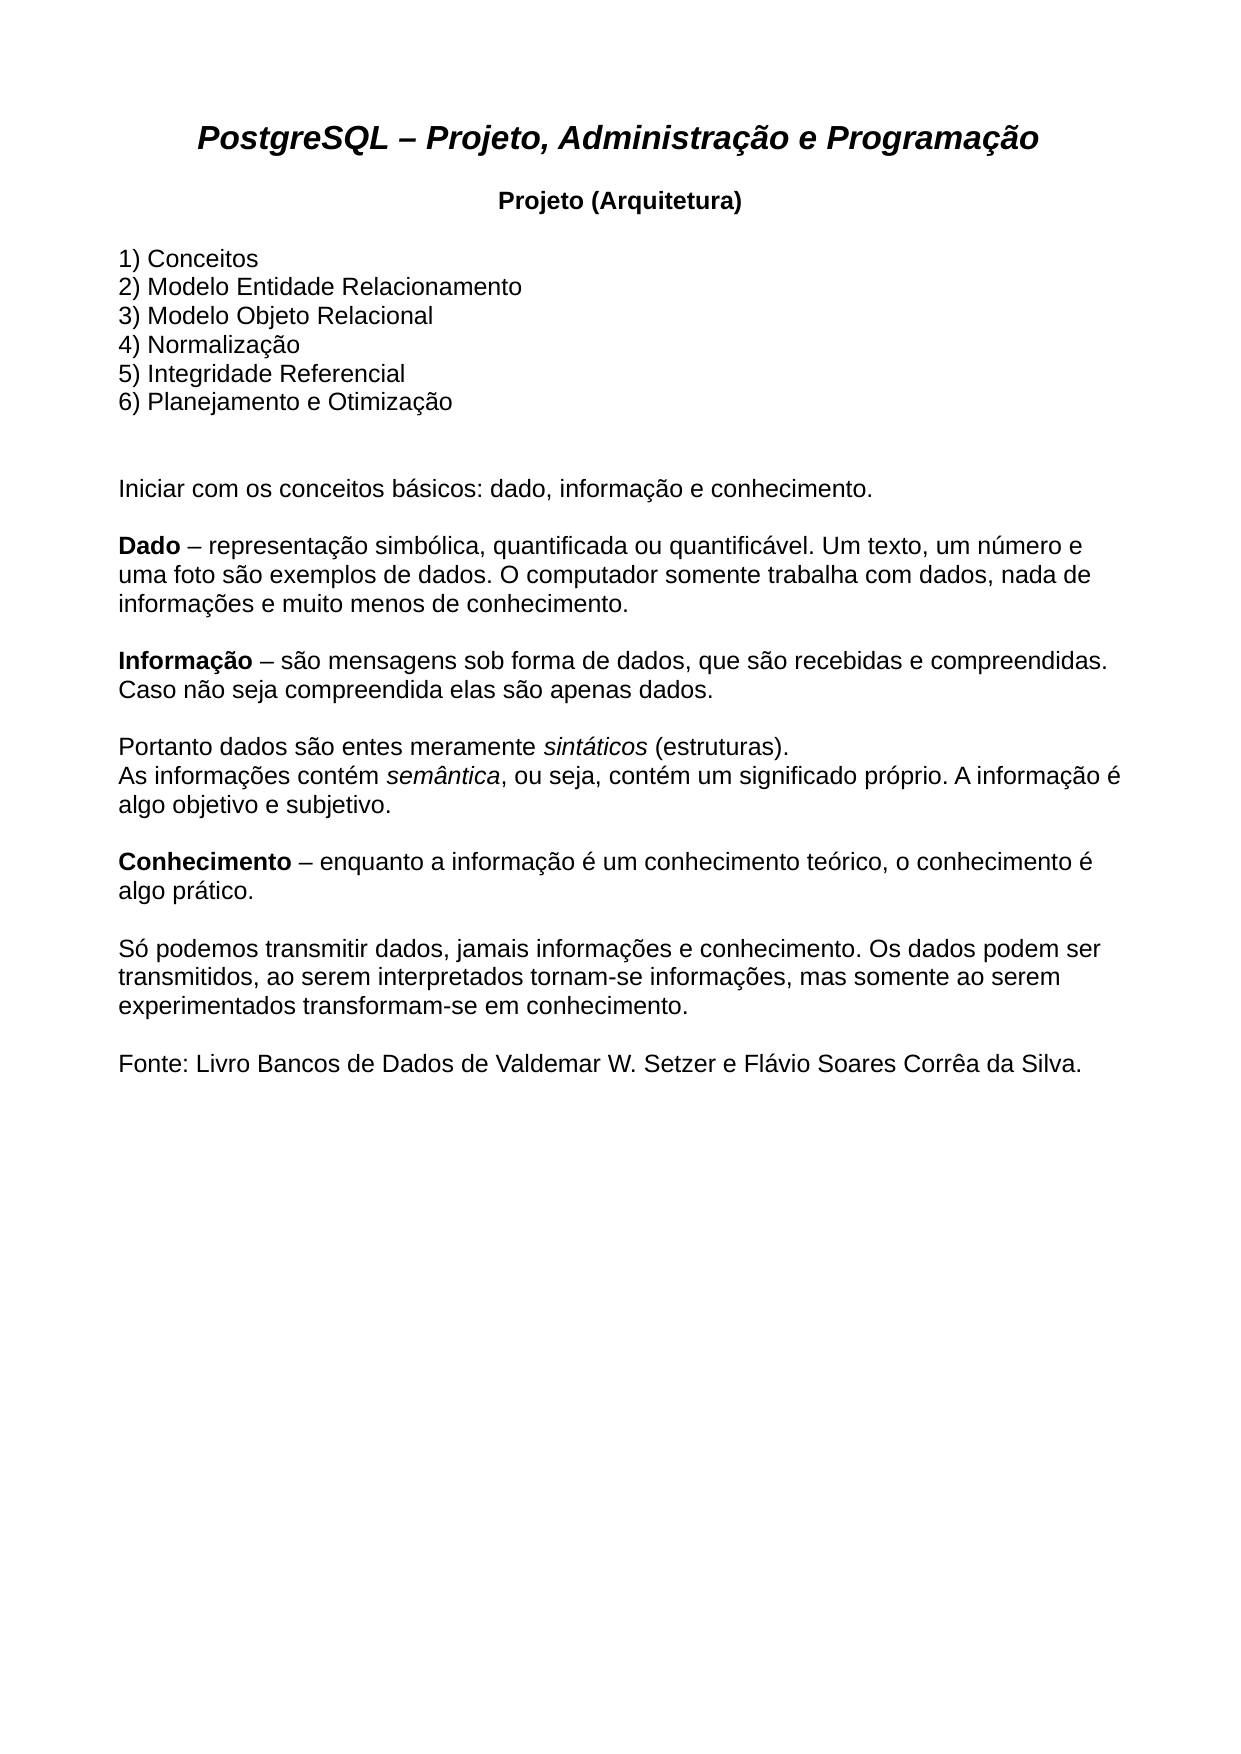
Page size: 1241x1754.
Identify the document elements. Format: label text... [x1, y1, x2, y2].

text 5) Integridade Referencial [118, 358, 1122, 387]
text Informação – são mensagens sob forma de dados, que são recebidas e compreendidas. Caso não seja compreendida elas são apenas dados. [118, 646, 1122, 703]
text PostgreSQL – Projeto, Administração e Programação [118, 118, 1122, 157]
text Iniciar com os conceitos básicos: dado, informação e conhecimento. [118, 473, 1122, 502]
text As informações contém semântica, ou seja, contém um significado próprio. A informação é algo objetivo e subjetivo. [118, 761, 1122, 818]
text Projeto (Arquitetura) [118, 186, 1122, 215]
text 2) Modelo Entidade Relacionamento [118, 272, 1122, 301]
text Fonte: Livro Bancos de Dados de Valdemar W. Setzer e Flávio Soares Corrêa da Silva. [118, 1048, 1122, 1077]
text Conhecimento – enquanto a informação é um conhecimento teórico, o conhecimento é algo prático. [118, 847, 1122, 905]
text 4) Normalização [118, 330, 1122, 358]
text 1) Conceitos [118, 243, 1122, 272]
text 6) Planejamento e Otimização [118, 387, 1122, 416]
text Portanto dados são entes meramente sintáticos (estruturas). [118, 732, 1122, 761]
text 3) Modelo Objeto Relacional [118, 301, 1122, 330]
text Só podemos transmitir dados, jamais informações e conhecimento. Os dados podem ser transmitidos, ao serem interpretados tornam-se informações, mas somente ao serem experimentados transformam-se em conhecimento. [118, 933, 1122, 1020]
text Dado – representação simbólica, quantificada ou quantificável. Um texto, um número e uma foto são exemplos de dados. O computador somente trabalha com dados, nada de informações e muito menos de conhecimento. [118, 531, 1122, 617]
